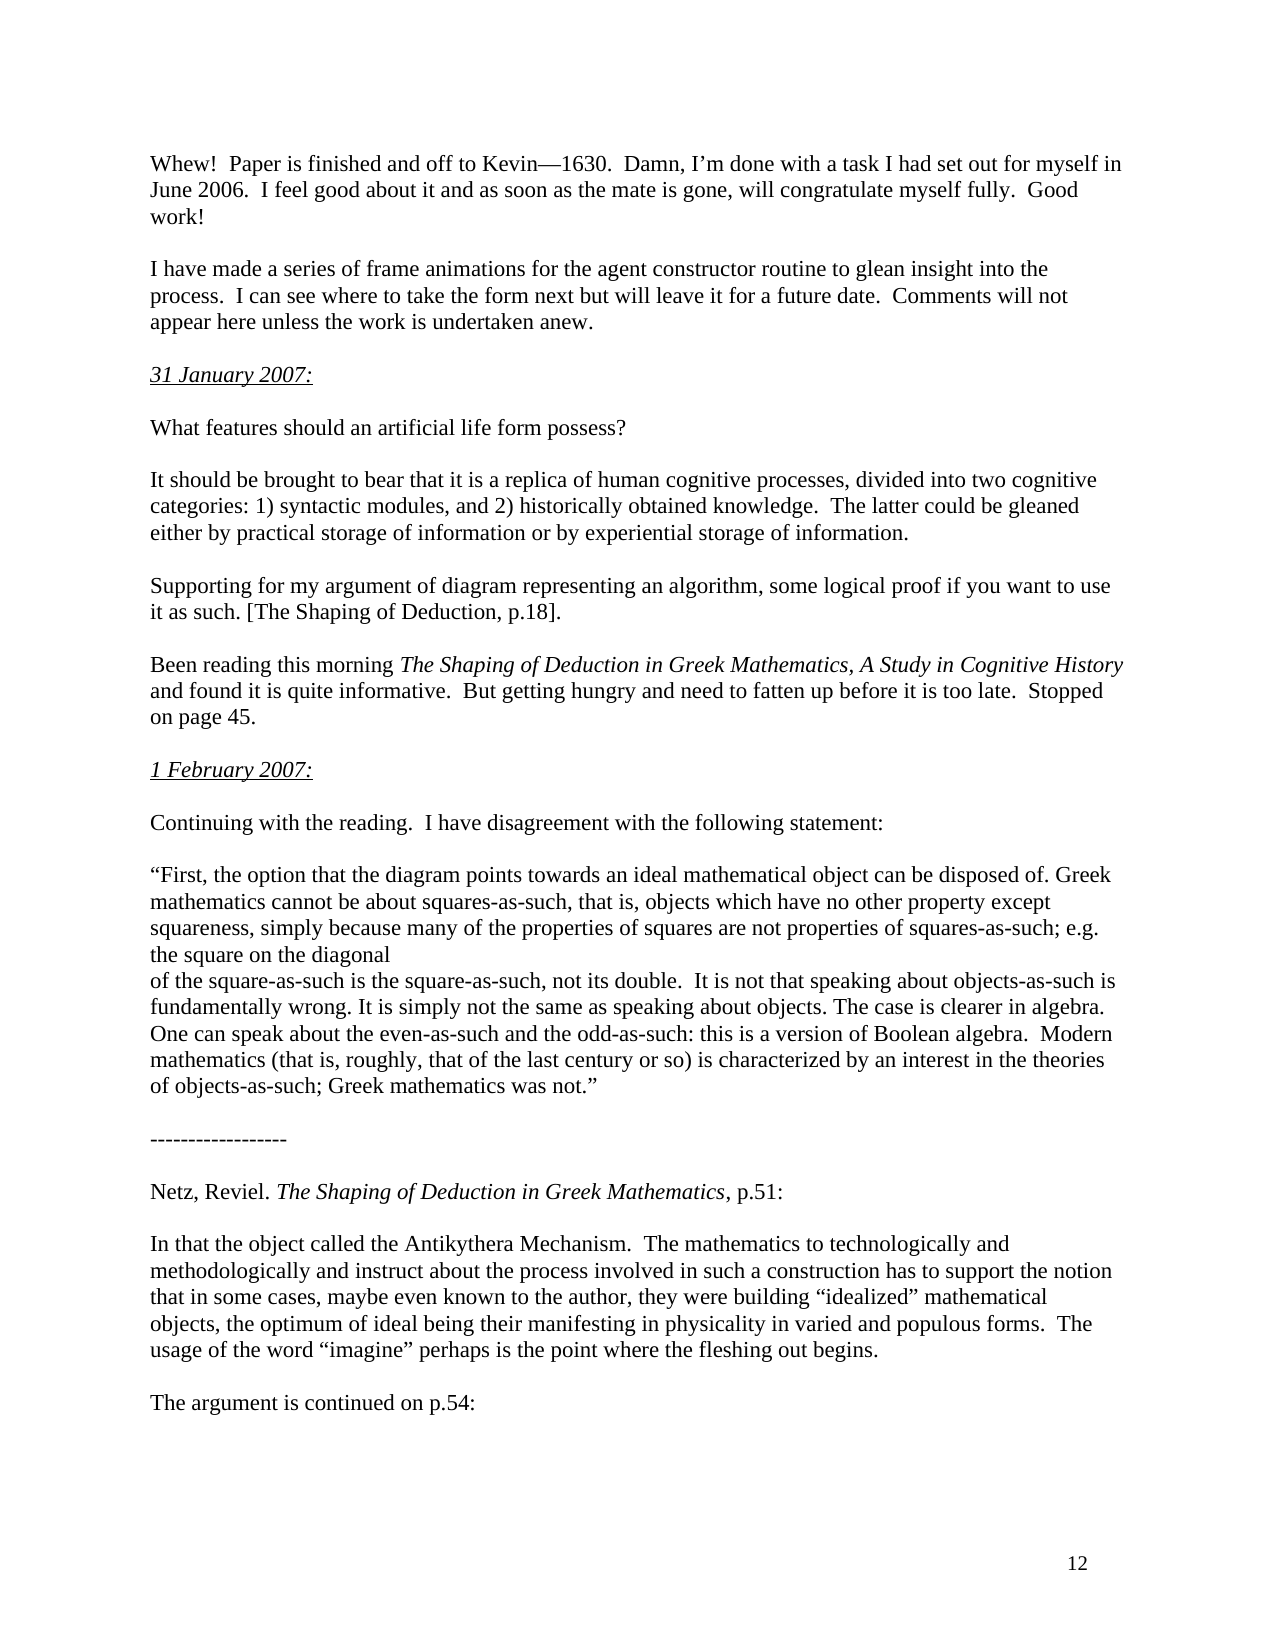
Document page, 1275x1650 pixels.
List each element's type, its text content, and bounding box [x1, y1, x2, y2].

text 1 February 2007: [150, 756, 1125, 782]
text In that the object called the Antikythera Mechanism. The mathematics to technologically and methodologically and instruct about the process involved in such a construction has to support the notion that in some cases, maybe even known to the author, they were building “idealized” mathematical objects, the optimum of ideal being their manifesting in physicality in varied and populous forms. The usage of the word “imagine” perhaps is the point where the fleshing out begins. [150, 1231, 1125, 1362]
text Netz, Reviel. The Shaping of Deduction in Greek Mathematics, p.51: [150, 1178, 1125, 1204]
text “First, the option that the diagram points towards an ideal mathematical object can be disposed of. Greek mathematics cannot be about squares-as-such, that is, objects which have no other property except squareness, simply because many of the properties of squares are not properties of squares-as-such; e.g. the square on the diagonal [150, 862, 1125, 967]
text Been reading this morning The Shaping of Deduction in Greek Mathematics, A Study in Cognitive History and found it is quite informative. But getting hungry and need to fatten up before it is too late. Stopped on page 45. [150, 651, 1125, 730]
text 31 January 2007: [150, 361, 1125, 387]
text Supporting for my argument of diagram representing an algorithm, some logical proof if you want to use it as such. [The Shaping of Deduction, p.18]. [150, 572, 1125, 624]
text Continuing with the reading. I have disagreement with the following statement: [150, 809, 1125, 835]
text What features should an artificial life form possess? [150, 413, 1125, 440]
text Whew! Paper is finished and off to Kevin—1630. Damn, I’m done with a task I had set out for myself in June 2006. I feel good about it and as soon as the mate is gone, will congratulate myself fully. Good work! [150, 150, 1125, 229]
text It should be brought to bear that it is a replica of human cognitive processes, divided into two cognitive categories: 1) syntactic modules, and 2) historically obtained knowledge. The latter could be gleaned either by practical storage of information or by experiential storage of information. [150, 466, 1125, 545]
text ------------------ [150, 1125, 1125, 1151]
text I have made a series of frame animations for the agent constructor routine to glean insight into the process. I can see where to take the form next but will leave it for a future date. Comments will not appear here unless the work is undertaken anew. [150, 255, 1125, 334]
text of the square-as-such is the square-as-such, not its double. It is not that speaking about objects-as-such is fundamentally wrong. It is simply not the same as speaking about objects. The case is clearer in algebra. One can speak about the even-as-such and the odd-as-such: this is a version of Boolean algebra. Modern mathematics (that is, roughly, that of the last century or so) is characterized by an interest in the theories of objects-as-such; Greek mathematics was not.” [150, 967, 1125, 1099]
text The argument is continued on p.54: [150, 1389, 1125, 1415]
